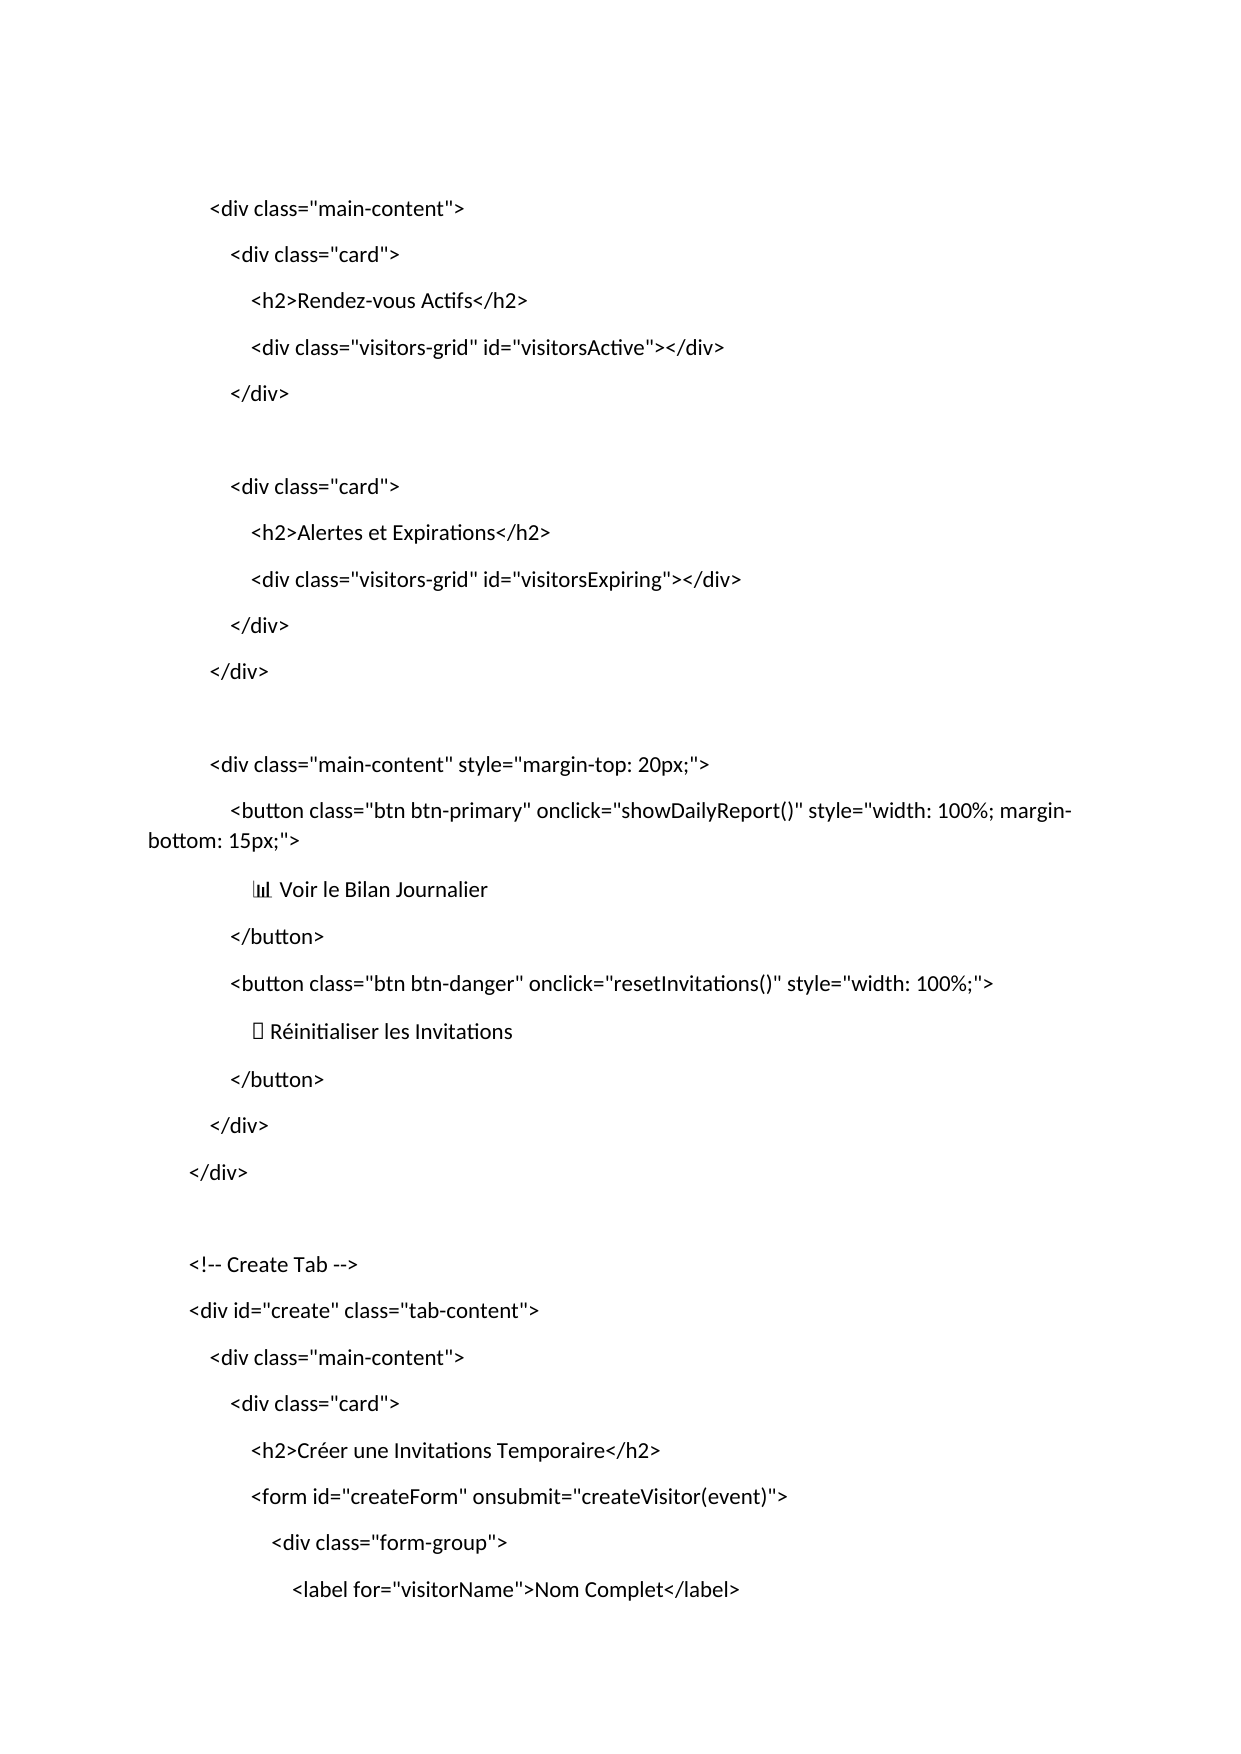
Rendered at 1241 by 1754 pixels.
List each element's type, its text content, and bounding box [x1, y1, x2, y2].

text <button class="btn btn-primary" onclick="showDailyReport()" style="width: 100%; margin-bottom: 15px;"> [148, 797, 1093, 854]
text <form id="createForm" onsubmit="createVisitor(event)"> [148, 1482, 1093, 1510]
text </div> [148, 1158, 1093, 1186]
text <button class="btn btn-danger" onclick="resetInvitations()" style="width: 100%;"> [148, 969, 1093, 997]
text </button> [148, 1065, 1093, 1093]
text <div class="form-group"> [148, 1528, 1093, 1556]
text <label for="visitorName">Nom Complet</label> [148, 1575, 1093, 1603]
text <h2>Alertes et Expirations</h2> [148, 518, 1093, 546]
text <div id="create" class="tab-content"> [148, 1297, 1093, 1325]
text <div class="visitors-grid" id="visitorsActive"></div> [148, 333, 1093, 361]
text </button> [148, 922, 1093, 950]
text <h2>Créer une Invitations Temporaire</h2> [148, 1436, 1093, 1464]
text <div class="main-content"> [148, 1343, 1093, 1371]
text </div> [148, 1111, 1093, 1139]
text </div> [148, 379, 1093, 407]
text <div class="card"> [148, 1389, 1093, 1417]
text <!-- Create Tab --> [148, 1250, 1093, 1278]
text <div class="main-content"> [148, 194, 1093, 222]
text 🔄 Réinitialiser les Invitations [148, 1015, 1093, 1046]
text 📊 Voir le Bilan Journalier [148, 873, 1093, 904]
text </div> [148, 611, 1093, 639]
text <h2>Rendez-vous Actifs</h2> [148, 287, 1093, 315]
text <div class="card"> [148, 472, 1093, 500]
text <div class="card"> [148, 240, 1093, 268]
text <div class="main-content" style="margin-top: 20px;"> [148, 750, 1093, 778]
text <div class="visitors-grid" id="visitorsExpiring"></div> [148, 565, 1093, 593]
text </div> [148, 657, 1093, 686]
